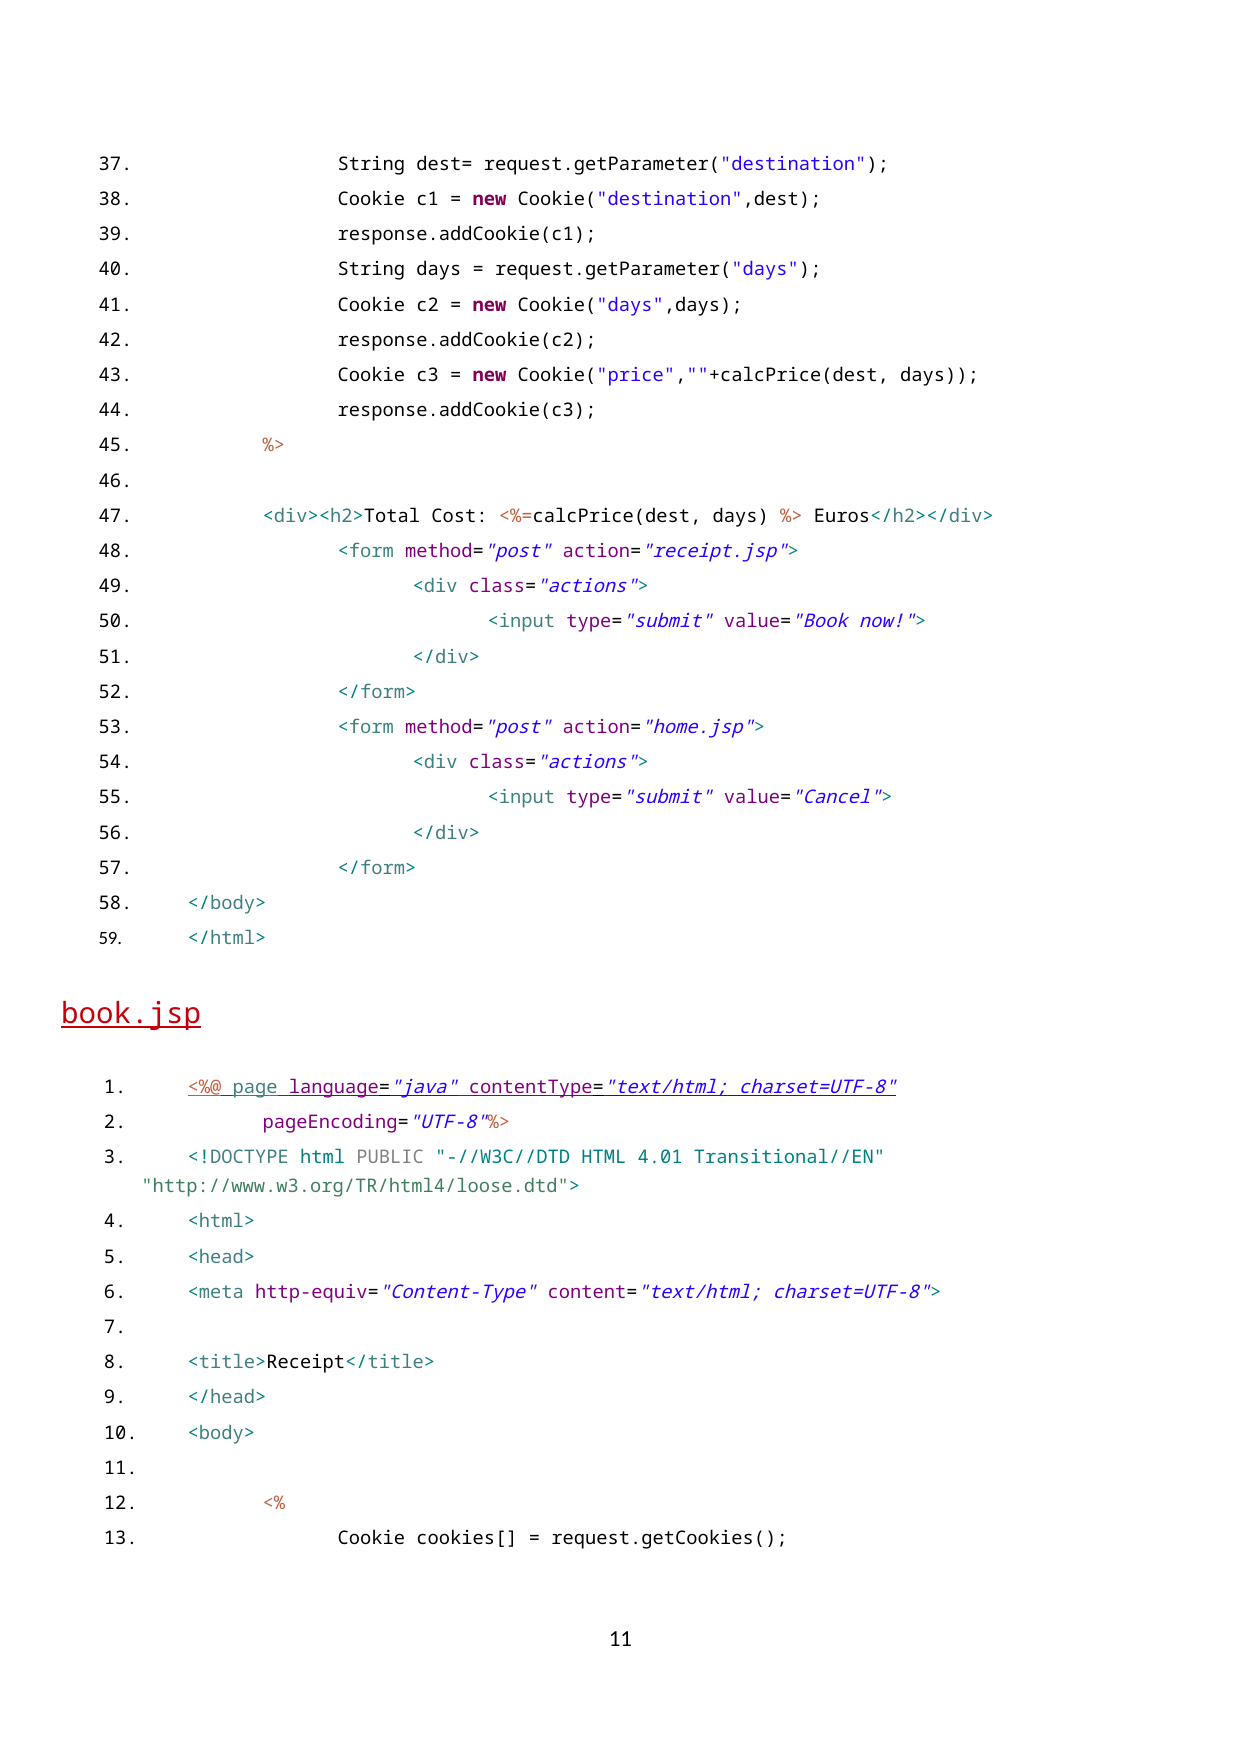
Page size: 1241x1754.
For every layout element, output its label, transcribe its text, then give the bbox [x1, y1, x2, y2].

list </div> [98, 819, 1053, 844]
list </div> [98, 643, 1053, 668]
list <form method="post" action="home.jsp"> [98, 713, 1053, 739]
list <input type="submit" value="Book now!"> [98, 608, 1053, 633]
list </form> [98, 854, 1053, 880]
list <form method="post" action="receipt.jsp"> [98, 537, 1053, 563]
list <%@ page language="java" contentType="text/html; charset=UTF-8" [103, 1073, 1053, 1098]
list <div class="actions"> [98, 572, 1053, 598]
text book.jsp [61, 992, 1053, 1032]
list <!DOCTYPE html PUBLIC "-//W3C//DTD HTML 4.01 Transitional//EN" "http://www.w3.org/TR/html4/loose.dtd"> [103, 1143, 1053, 1198]
list </form> [98, 678, 1053, 704]
list <head> [103, 1243, 1053, 1268]
list Cookie cookies[] = request.getCookies(); [103, 1525, 1053, 1550]
list <body> [103, 1419, 1053, 1444]
list <title>Receipt</title> [103, 1349, 1053, 1374]
list Cookie c3 = new Cookie("price",""+calcPrice(dest, days)); [98, 361, 1053, 387]
list response.addCookie(c2); [98, 326, 1053, 352]
list </html> [98, 924, 1053, 950]
list <% [103, 1489, 1053, 1515]
list response.addCookie(c1); [98, 220, 1053, 246]
list %> [98, 432, 1053, 457]
list <input type="submit" value="Cancel"> [98, 784, 1053, 809]
list response.addCookie(c3); [98, 396, 1053, 422]
list </body> [98, 889, 1053, 915]
list <html> [103, 1208, 1053, 1233]
list <meta http-equiv="Content-Type" content="text/html; charset=UTF-8"> [103, 1278, 1053, 1304]
list <div><h2>Total Cost: <%=calcPrice(dest, days) %> Euros</h2></div> [98, 502, 1053, 528]
list Cookie c1 = new Cookie("destination",dest); [98, 185, 1053, 211]
list String days = request.getParameter("days"); [98, 256, 1053, 281]
list Cookie c2 = new Cookie("days",days); [98, 291, 1053, 316]
list String dest= request.getParameter("destination"); [98, 150, 1053, 176]
list </head> [103, 1384, 1053, 1409]
list pageEncoding="UTF-8"%> [103, 1108, 1053, 1134]
list <div class="actions"> [98, 748, 1053, 774]
